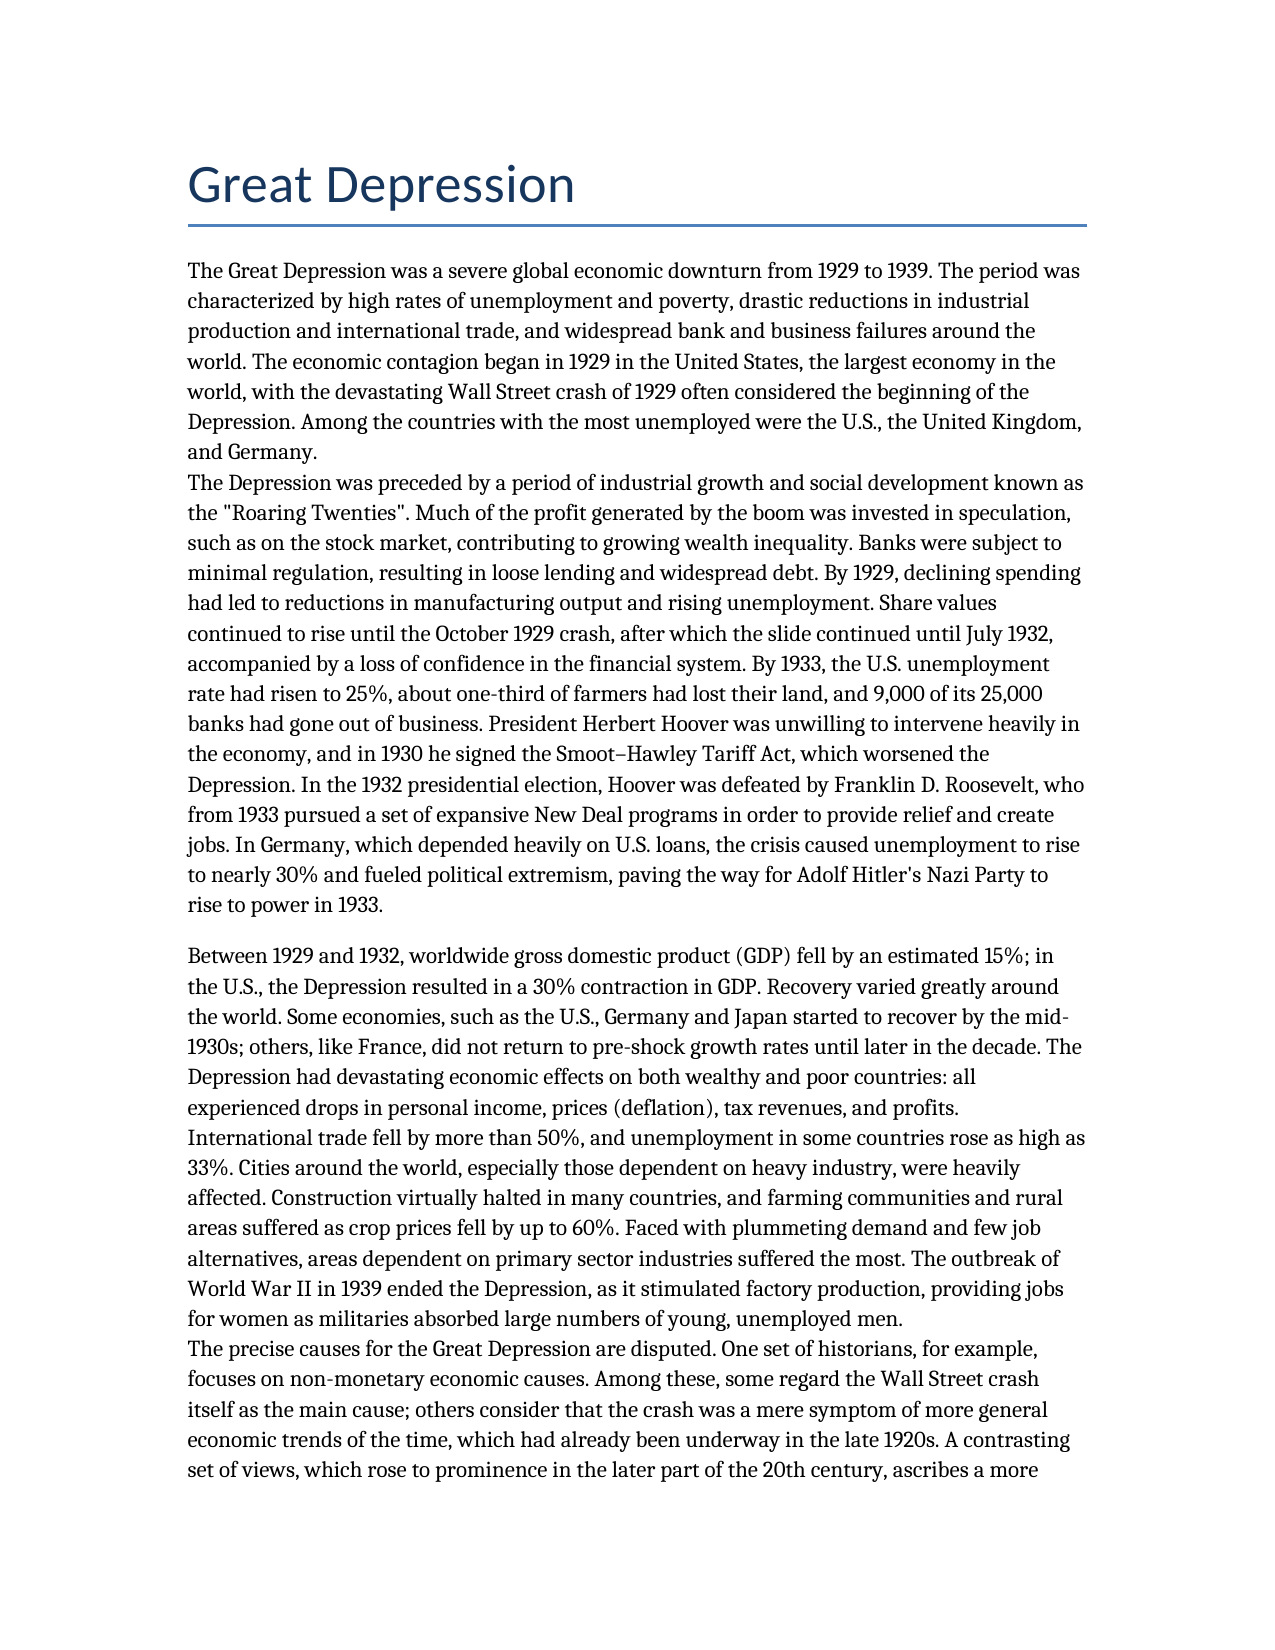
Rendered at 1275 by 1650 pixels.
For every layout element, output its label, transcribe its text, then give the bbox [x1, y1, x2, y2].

text The Great Depression was a severe global economic downturn from 1929 to 1939. The period was characterized by high rates of unemployment and poverty, drastic reductions in industrial production and international trade, and widespread bank and business failures around the world. The economic contagion began in 1929 in the United States, the largest economy in the world, with the devastating Wall Street crash of 1929 often considered the beginning of the Depression. Among the countries with the most unemployed were the U.S., the United Kingdom, and Germany. The Depression was preceded by a period of industrial growth and social development known as the "Roaring Twenties". Much of the profit generated by the boom was invested in speculation, such as on the stock market, contributing to growing wealth inequality. Banks were subject to minimal regulation, resulting in loose lending and widespread debt. By 1929, declining spending had led to reductions in manufacturing output and rising unemployment. Share values continued to rise until the October 1929 crash, after which the slide continued until July 1932, accompanied by a loss of confidence in the financial system. By 1933, the U.S. unemployment rate had risen to 25%, about one-third of farmers had lost their land, and 9,000 of its 25,000 banks had gone out of business. President Herbert Hoover was unwilling to intervene heavily in the economy, and in 1930 he signed the Smoot–Hawley Tariff Act, which worsened the Depression. In the 1932 presidential election, Hoover was defeated by Franklin D. Roosevelt, who from 1933 pursued a set of expansive New Deal programs in order to provide relief and create jobs. In Germany, which depended heavily on U.S. loans, the crisis caused unemployment to rise to nearly 30% and fueled political extremism, paving the way for Adolf Hitler's Nazi Party to rise to power in 1933. [187, 258, 1087, 918]
title Great Depression [187, 150, 1087, 227]
text Between 1929 and 1932, worldwide gross domestic product (GDP) fell by an estimated 15%; in the U.S., the Depression resulted in a 30% contraction in GDP. Recovery varied greatly around the world. Some economies, such as the U.S., Germany and Japan started to recover by the mid-1930s; others, like France, did not return to pre-shock growth rates until later in the decade. The Depression had devastating economic effects on both wealthy and poor countries: all experienced drops in personal income, prices (deflation), tax revenues, and profits. International trade fell by more than 50%, and unemployment in some countries rose as high as 33%. Cities around the world, especially those dependent on heavy industry, were heavily affected. Construction virtually halted in many countries, and farming communities and rural areas suffered as crop prices fell by up to 60%. Faced with plummeting demand and few job alternatives, areas dependent on primary sector industries suffered the most. The outbreak of World War II in 1939 ended the Depression, as it stimulated factory production, providing jobs for women as militaries absorbed large numbers of young, unemployed men. The precise causes for the Great Depression are disputed. One set of historians, for example, focuses on non-monetary economic causes. Among these, some regard the Wall Street crash itself as the main cause; others consider that the crash was a mere symptom of more general economic trends of the time, which had already been underway in the late 1920s. A contrasting set of views, which rose to prominence in the later part of the 20th century, ascribes a more [187, 943, 1087, 1483]
